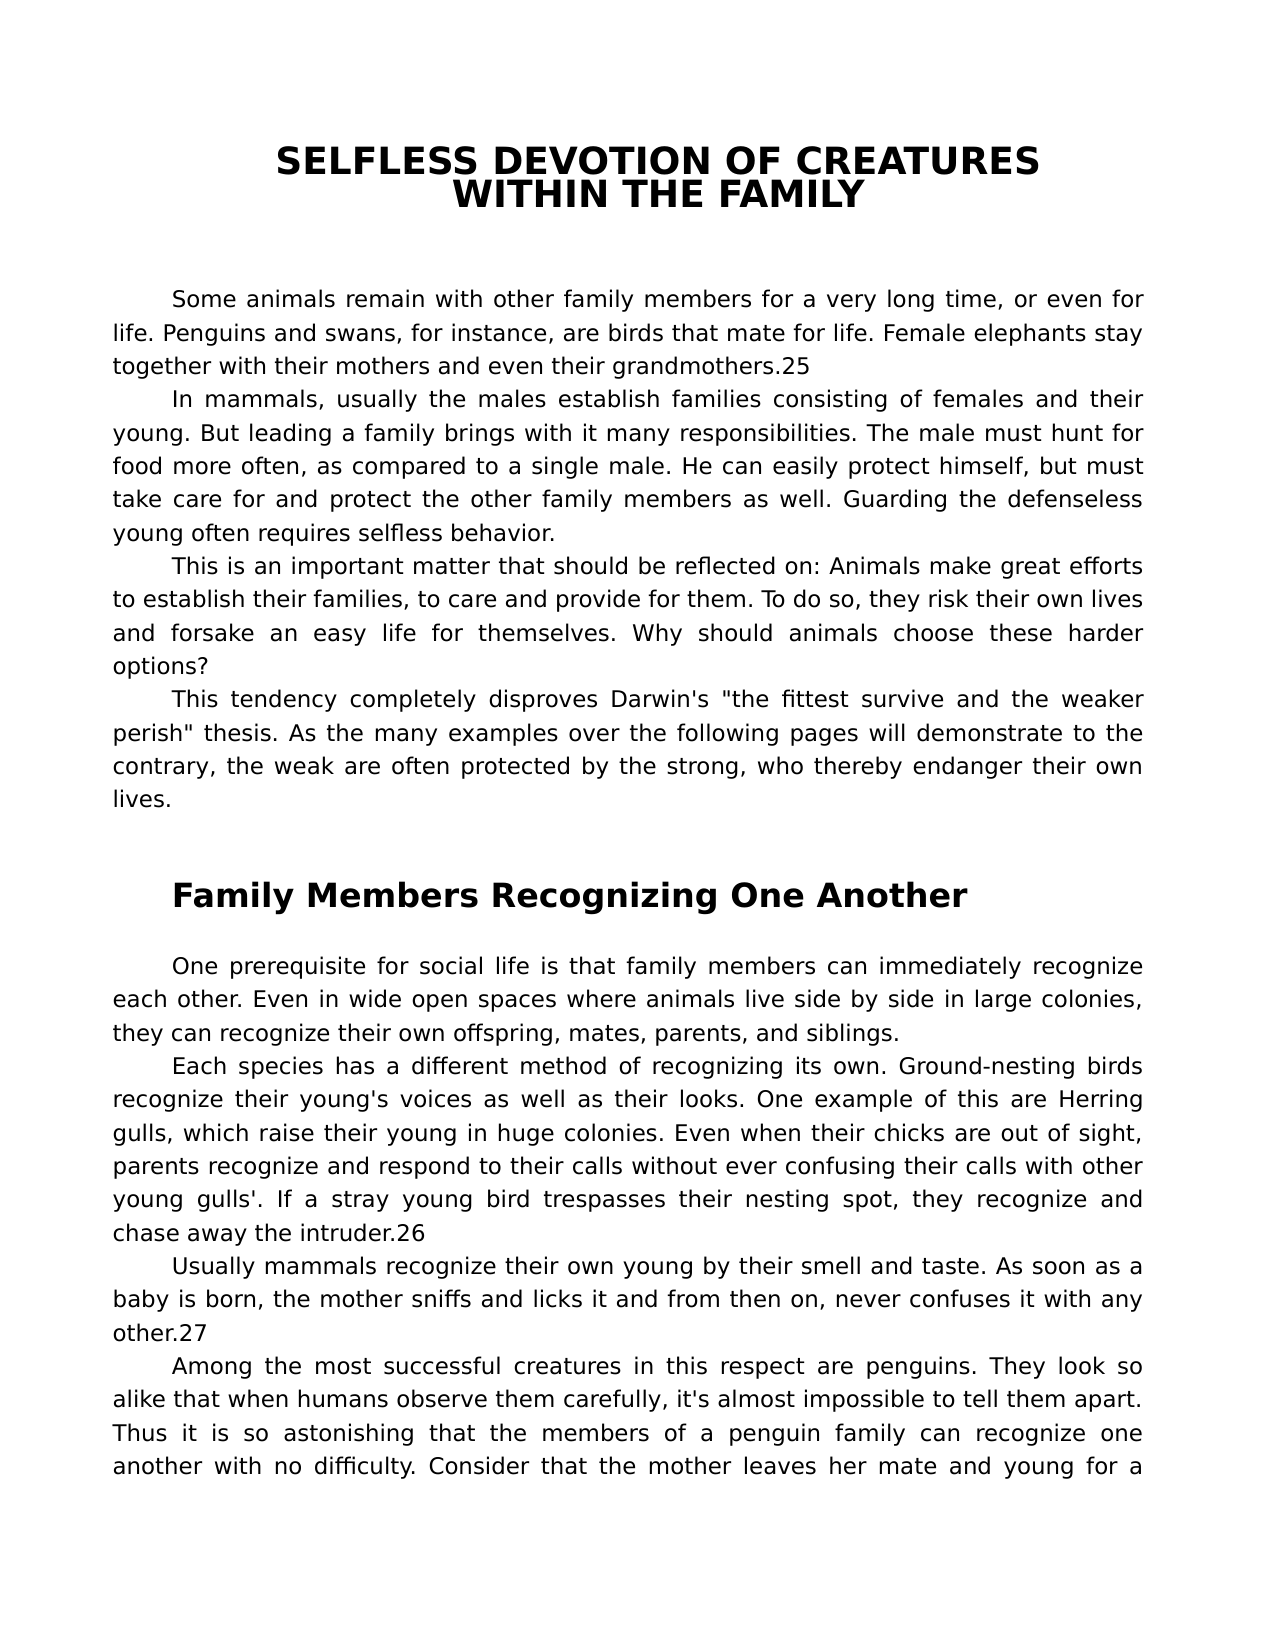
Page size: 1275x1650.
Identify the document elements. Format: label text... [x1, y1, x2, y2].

text One prerequisite for social life is that family members can immediately recognize each other. Even in wide open spaces where animals live side by side in large colonies, they can recognize their own offspring, mates, parents, and siblings. [112, 948, 1145, 1048]
text Some animals remain with other family members for a very long time, or even for life. Penguins and swans, for instance, are birds that mate for life. Female elephants stay together with their mothers and even their grandmothers.25 [112, 281, 1145, 381]
text SELFLESS DEVOTION OF CREATURES [112, 148, 1145, 181]
text Usually mammals recognize their own young by their smell and taste. As soon as a baby is born, the mother sniffs and licks it and from then on, never confuses it with any other.27 [112, 1248, 1145, 1348]
text In mammals, usually the males establish families consisting of females and their young. But leading a family brings with it many responsibilities. The male must hunt for food more often, as compared to a single male. He can easily protect himself, but must take care for and protect the other family members as well. Guarding the defenseless young often requires selfless behavior. [112, 381, 1145, 548]
text Family Members Recognizing One Another [112, 881, 1145, 914]
text WITHIN THE FAMILY [112, 181, 1145, 214]
text Among the most successful creatures in this respect are penguins. They look so alike that when humans observe them carefully, it's almost impossible to tell them apart. Thus it is so astonishing that the members of a penguin family can recognize one another with no difficulty. Consider that the mother leaves her mate and young for a [112, 1348, 1145, 1481]
text This is an important matter that should be reflected on: Animals make great efforts to establish their families, to care and provide for them. To do so, they risk their own lives and forsake an easy life for themselves. Why should animals choose these harder options? [112, 548, 1145, 681]
text This tendency completely disproves Darwin's "the fittest survive and the weaker perish" thesis. As the many examples over the following pages will demonstrate to the contrary, the weak are often protected by the strong, who thereby endanger their own lives. [112, 681, 1145, 814]
text Each species has a different method of recognizing its own. Ground-nesting birds recognize their young's voices as well as their looks. One example of this are Herring gulls, which raise their young in huge colonies. Even when their chicks are out of sight, parents recognize and respond to their calls without ever confusing their calls with other young gulls'. If a stray young bird trespasses their nesting spot, they recognize and chase away the intruder.26 [112, 1048, 1145, 1248]
